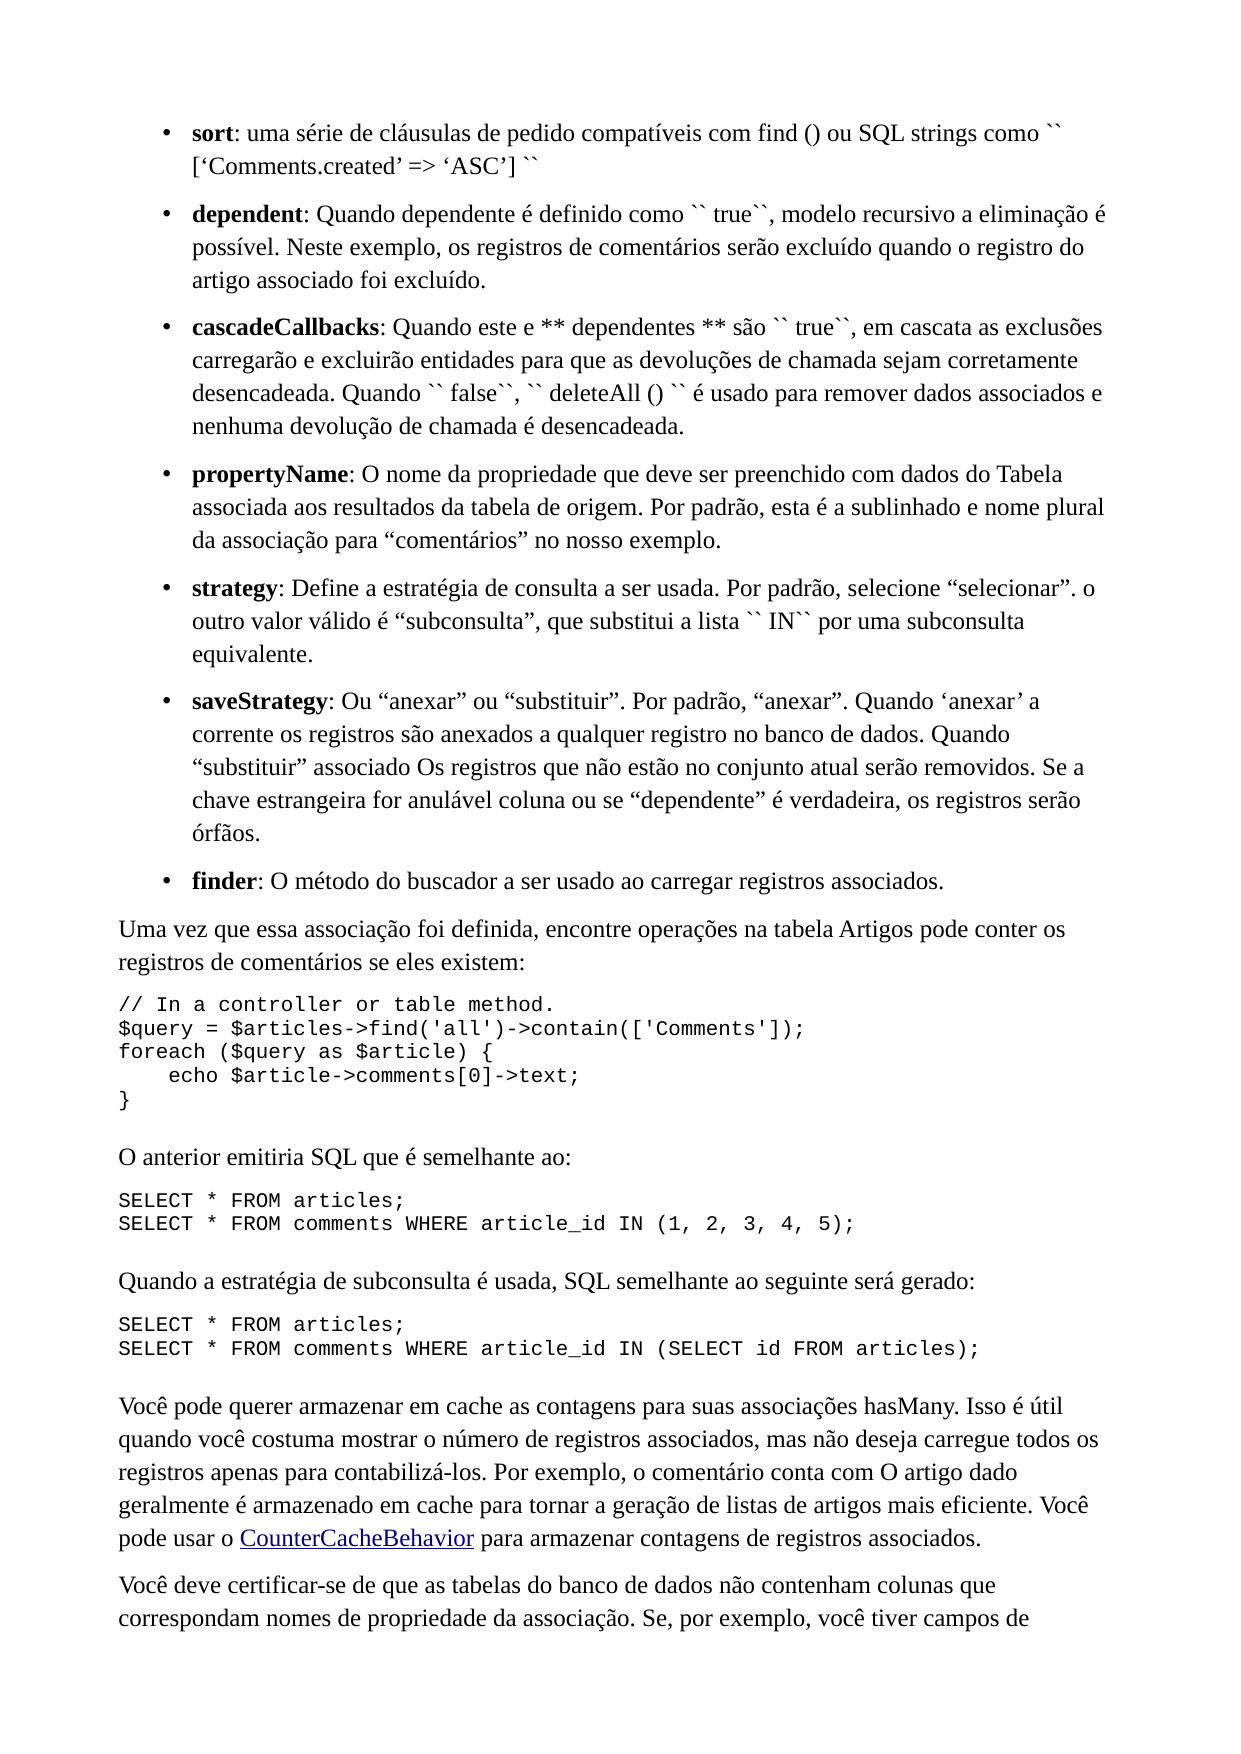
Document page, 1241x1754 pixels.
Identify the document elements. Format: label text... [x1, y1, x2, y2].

list strategy: Define a estratégia de consulta a ser usada. Por padrão, selecione “selecionar”. o outro valor válido é “subconsulta”, que substitui a lista `` IN`` por uma subconsulta equivalente. [162, 573, 1122, 667]
text $query = $articles->find('all')->contain(['Comments']); [118, 1018, 1122, 1042]
text Você pode querer armazenar em cache as contagens para suas associações hasMany. Isso é útil quando você costuma mostrar o número de registros associados, mas não deseja carregue todos os registros apenas para contabilizá-los. Por exemplo, o comentário conta com O artigo dado geralmente é armazenado em cache para tornar a geração de listas de artigos mais eficiente. Você pode usar o CounterCacheBehavior para armazenar contagens de registros associados. [118, 1391, 1122, 1552]
list sort: uma série de cláusulas de pedido compatíveis com find () ou SQL strings como `` [‘Comments.created’ => ‘ASC’] `` [162, 118, 1122, 180]
text SELECT * FROM articles; [118, 1314, 1122, 1338]
list finder: O método do buscador a ser usado ao carregar registros associados. [162, 866, 1122, 895]
text Quando a estratégia de subconsulta é usada, SQL semelhante ao seguinte será gerado: [118, 1266, 1122, 1295]
text O anterior emitiria SQL que é semelhante ao: [118, 1142, 1122, 1171]
text Você deve certificar-se de que as tabelas do banco de dados não contenham colunas que correspondam nomes de propriedade da associação. Se, por exemplo, você tiver campos de [118, 1570, 1122, 1632]
list dependent: Quando dependente é definido como `` true``, modelo recursivo a eliminação é possível. Neste exemplo, os registros de comentários serão excluído quando o registro do artigo associado foi excluído. [162, 199, 1122, 293]
list saveStrategy: Ou “anexar” ou “substituir”. Por padrão, “anexar”. Quando ‘anexar’ a corrente os registros são anexados a qualquer registro no banco de dados. Quando “substituir” associado Os registros que não estão no conjunto atual serão removidos. Se a chave estrangeira for anulável coluna ou se “dependente” é verdadeira, os registros serão órfãos. [162, 686, 1122, 847]
text echo $article->comments[0]->text; [118, 1065, 1122, 1089]
text Uma vez que essa associação foi definida, encontre operações na tabela Artigos pode conter os registros de comentários se eles existem: [118, 914, 1122, 975]
list propertyName: O nome da propriedade que deve ser preenchido com dados do Tabela associada aos resultados da tabela de origem. Por padrão, esta é a sublinhado e nome plural da associação para “comentários” no nosso exemplo. [162, 459, 1122, 554]
text } [118, 1089, 1122, 1112]
text // In a controller or table method. [118, 994, 1122, 1018]
text SELECT * FROM comments WHERE article_id IN (1, 2, 3, 4, 5); [118, 1213, 1122, 1237]
text SELECT * FROM comments WHERE article_id IN (SELECT id FROM articles); [118, 1338, 1122, 1361]
text foreach ($query as $article) { [118, 1042, 1122, 1065]
text SELECT * FROM articles; [118, 1189, 1122, 1213]
list cascadeCallbacks: Quando este e ** dependentes ** são `` true``, em cascata as exclusões carregarão e excluirão entidades para que as devoluções de chamada sejam corretamente desencadeada. Quando `` false``, `` deleteAll () `` é usado para remover dados associados e nenhuma devolução de chamada é desencadeada. [162, 312, 1122, 440]
